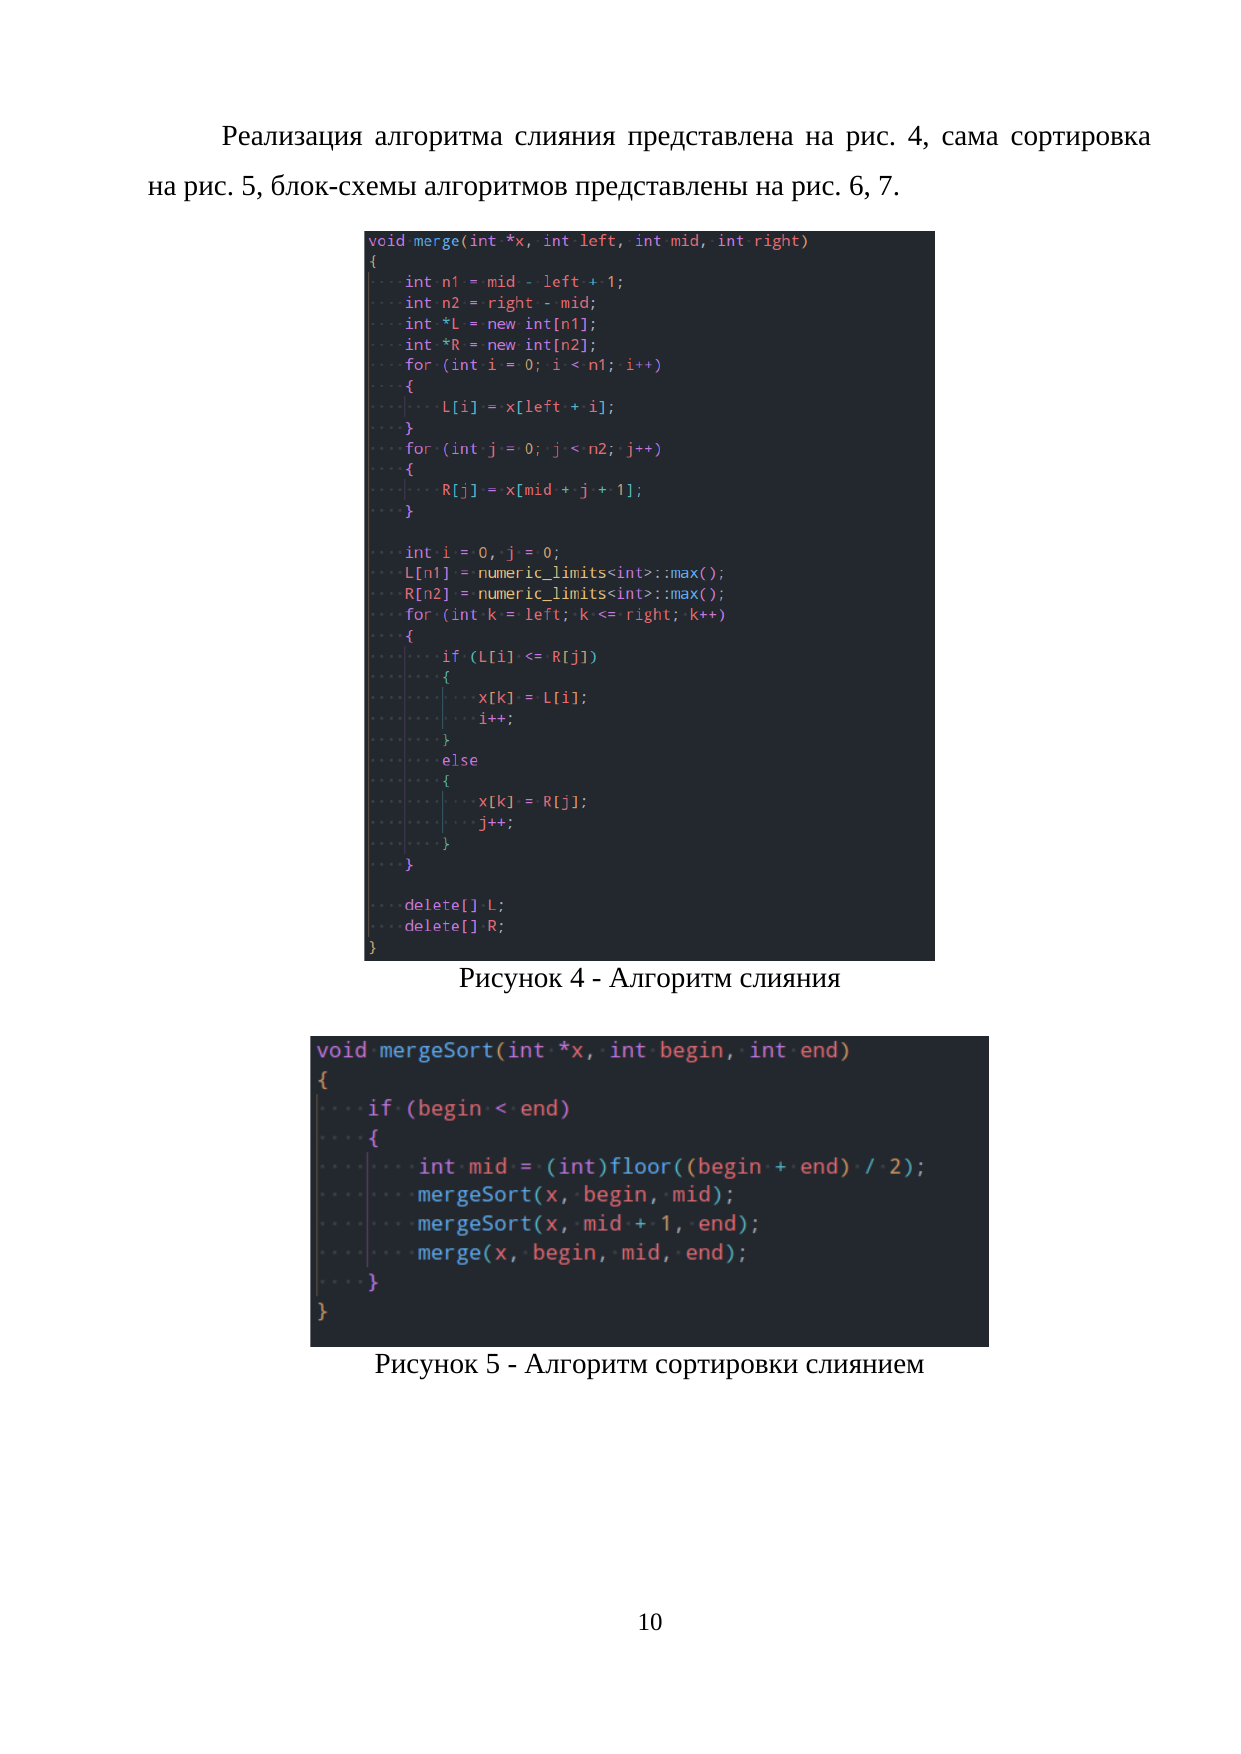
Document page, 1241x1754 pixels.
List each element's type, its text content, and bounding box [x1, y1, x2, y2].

text Рисунок 5 - Алгоритм сортировки слиянием [310, 1347, 989, 1380]
text Рисунок 4 - Алгоритм слияния [364, 961, 935, 994]
picture [364, 231, 935, 961]
text Реализация алгоритма слияния представлена на рис. 4, сама сортировка на рис. 5, блок-схемы алгоритмов представлены на рис. 6, 7. [148, 118, 1152, 202]
picture [310, 1036, 989, 1347]
